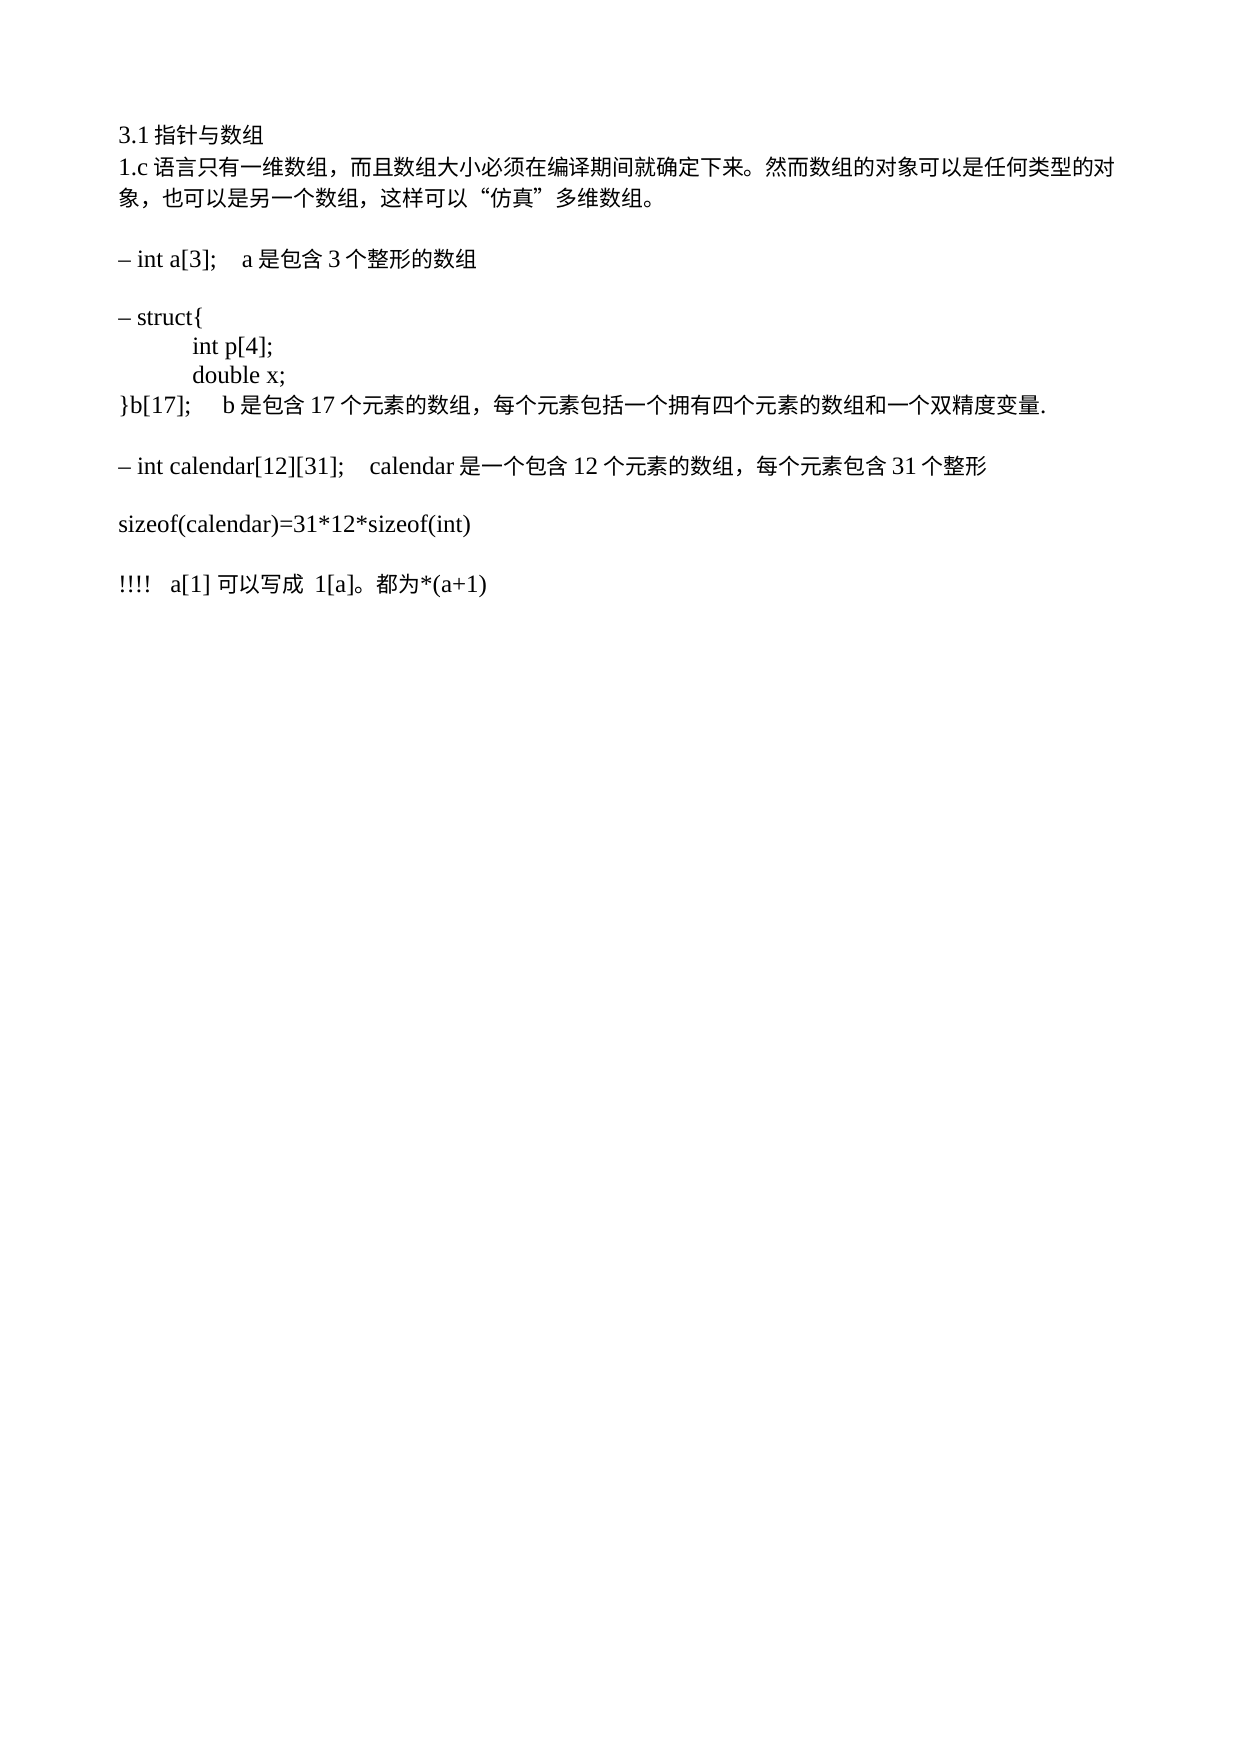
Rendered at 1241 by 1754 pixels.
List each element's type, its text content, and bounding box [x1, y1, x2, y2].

text – int a[3]; a是包含3个整形的数组 [118, 242, 1122, 273]
text int p[4]; [118, 331, 1122, 360]
text 1.c语言只有一维数组，而且数组大小必须在编译期间就确定下来。然而数组的对象可以是任何类型的对象，也可以是另一个数组，这样可以“仿真”多维数组。 [118, 150, 1122, 213]
text 3.1指针与数组 [118, 118, 1122, 150]
text sizeof(calendar)=31*12*sizeof(int) [118, 509, 1122, 538]
text }b[17]; b是包含17个元素的数组，每个元素包括一个拥有四个元素的数组和一个双精度变量. [118, 388, 1122, 420]
text – int calendar[12][31]; calendar是一个包含12个元素的数组，每个元素包含31个整形 [118, 449, 1122, 481]
text – struct{ [118, 302, 1122, 331]
text double x; [118, 360, 1122, 388]
text !!!! a[1] 可以写成 1[a]。都为*(a+1) [118, 567, 1122, 598]
